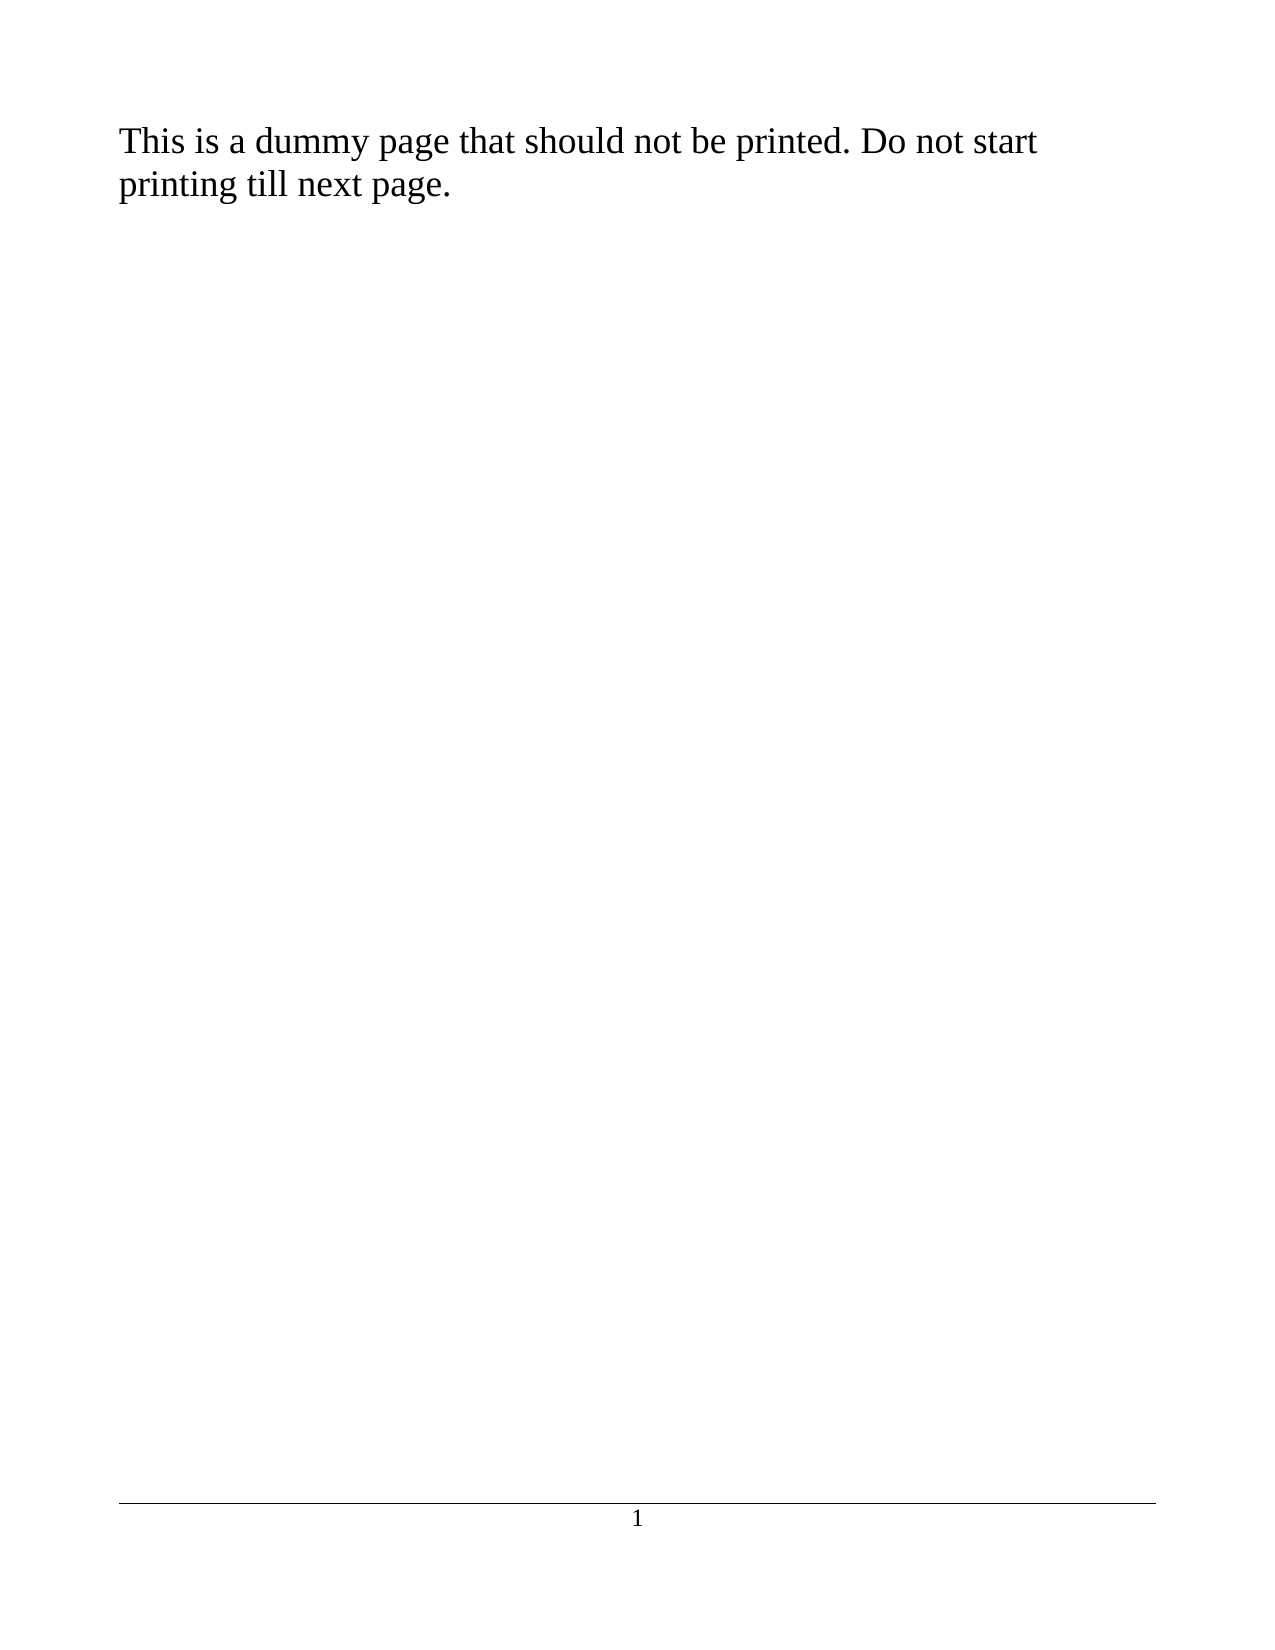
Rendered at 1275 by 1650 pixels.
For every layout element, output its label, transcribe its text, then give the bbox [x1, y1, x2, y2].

text This is a dummy page that should not be printed. Do not start printing till next page. [118, 118, 1156, 205]
